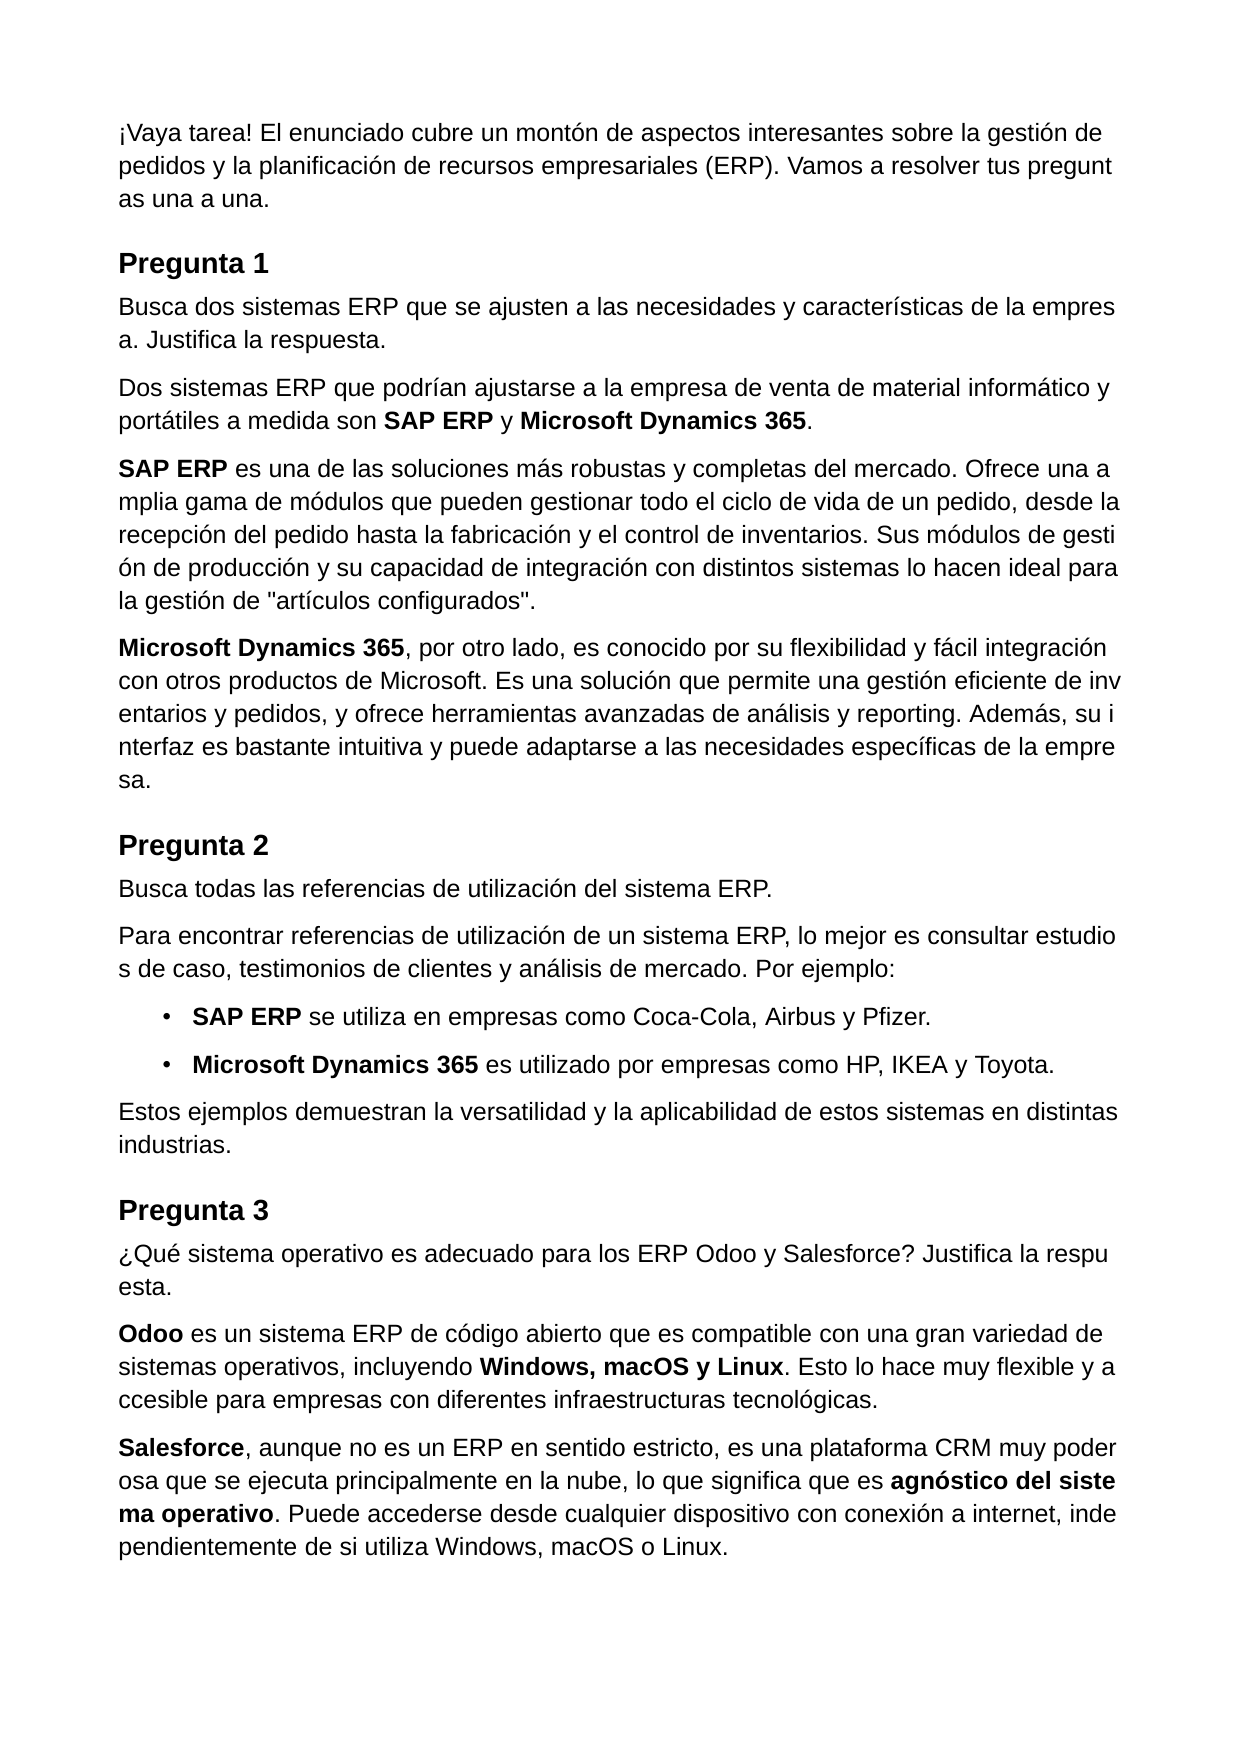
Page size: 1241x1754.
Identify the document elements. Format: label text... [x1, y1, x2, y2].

text Busca todas las referencias de utilización del sistema ERP. [118, 874, 1122, 902]
subtitle Pregunta 1 [118, 246, 1122, 280]
text SAP ERP es una de las soluciones más robustas y completas del mercado. Ofrece una amplia gama de módulos que pueden gestionar todo el ciclo de vida de un pedido, desde la recepción del pedido hasta la fabricación y el control de inventarios. Sus módulos de gestión de producción y su capacidad de integración con distintos sistemas lo hacen ideal para la gestión de "artículos configurados". [118, 454, 1122, 614]
list Microsoft Dynamics 365 es utilizado por empresas como HP, IKEA y Toyota. [162, 1049, 1122, 1078]
text Salesforce, aunque no es un ERP en sentido estricto, es una plataforma CRM muy poderosa que se ejecuta principalmente en la nube, lo que significa que es agnóstico del sistema operativo. Puede accederse desde cualquier dispositivo con conexión a internet, independientemente de si utiliza Windows, macOS o Linux. [118, 1433, 1122, 1561]
text Dos sistemas ERP que podrían ajustarse a la empresa de venta de material informático y portátiles a medida son SAP ERP y Microsoft Dynamics 365. [118, 373, 1122, 435]
subtitle Pregunta 2 [118, 828, 1122, 861]
text Estos ejemplos demuestran la versatilidad y la aplicabilidad de estos sistemas en distintas industrias. [118, 1097, 1122, 1159]
text ¿Qué sistema operativo es adecuado para los ERP Odoo y Salesforce? Justifica la respuesta. [118, 1238, 1122, 1300]
text Microsoft Dynamics 365, por otro lado, es conocido por su flexibilidad y fácil integración con otros productos de Microsoft. Es una solución que permite una gestión eficiente de inventarios y pedidos, y ofrece herramientas avanzadas de análisis y reporting. Además, su interfaz es bastante intuitiva y puede adaptarse a las necesidades específicas de la empresa. [118, 633, 1122, 794]
subtitle Pregunta 3 [118, 1192, 1122, 1226]
text Para encontrar referencias de utilización de un sistema ERP, lo mejor es consultar estudios de caso, testimonios de clientes y análisis de mercado. Por ejemplo: [118, 921, 1122, 983]
list SAP ERP se utiliza en empresas como Coca-Cola, Airbus y Pfizer. [162, 1002, 1122, 1031]
text Busca dos sistemas ERP que se ajusten a las necesidades y características de la empresa. Justifica la respuesta. [118, 292, 1122, 354]
text Odoo es un sistema ERP de código abierto que es compatible con una gran variedad de sistemas operativos, incluyendo Windows, macOS y Linux. Esto lo hace muy flexible y accesible para empresas con diferentes infraestructuras tecnológicas. [118, 1319, 1122, 1414]
text ¡Vaya tarea! El enunciado cubre un montón de aspectos interesantes sobre la gestión de pedidos y la planificación de recursos empresariales (ERP). Vamos a resolver tus preguntas una a una. [118, 118, 1122, 213]
